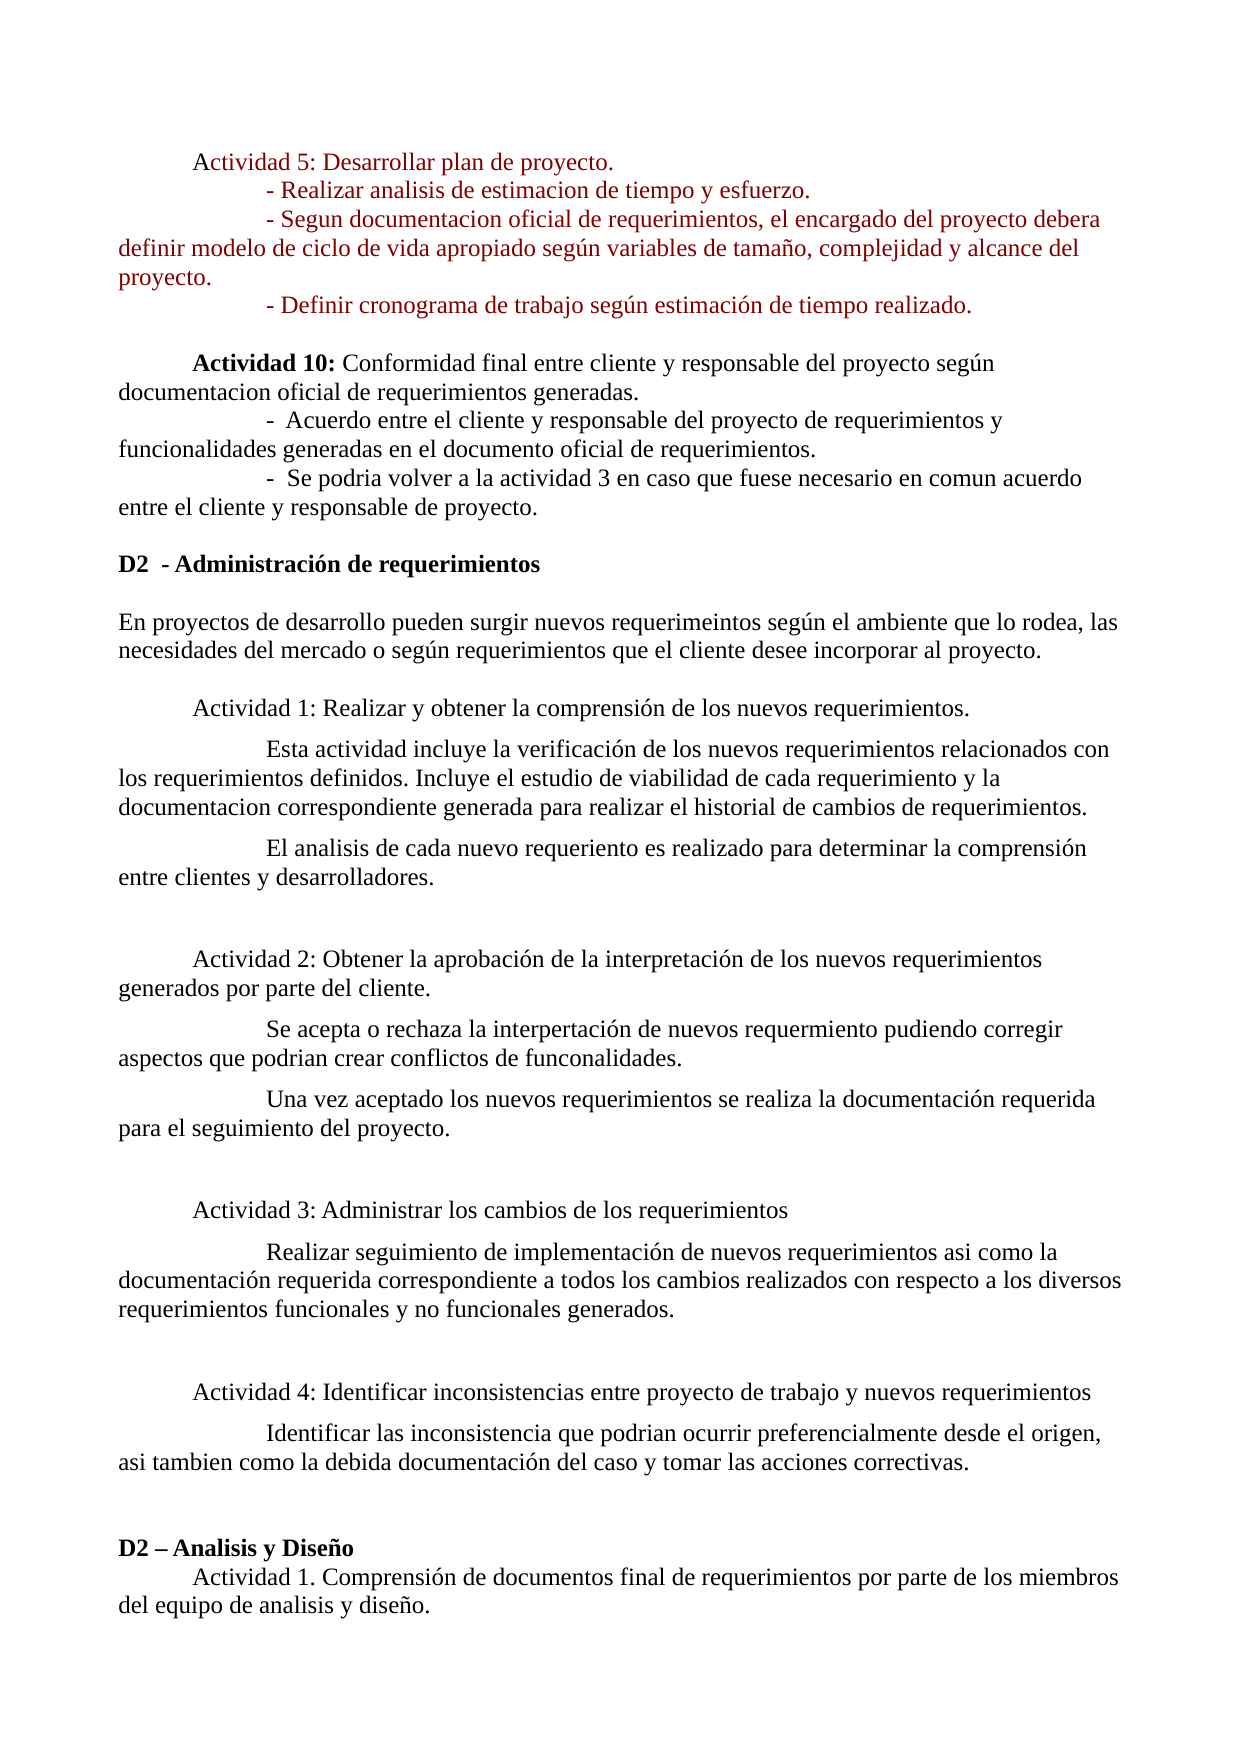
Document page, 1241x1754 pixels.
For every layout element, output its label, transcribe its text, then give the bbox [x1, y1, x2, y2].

text Actividad 5: Desarrollar plan de proyecto. [118, 147, 1122, 176]
text Una vez aceptado los nuevos requerimientos se realiza la documentación requerida para el seguimiento del proyecto. [118, 1084, 1122, 1142]
text Actividad 10: Conformidad final entre cliente y responsable del proyecto según documentacion oficial de requerimientos generadas. [118, 348, 1122, 406]
text En proyectos de desarrollo pueden surgir nuevos requerimeintos según el ambiente que lo rodea, las necesidades del mercado o según requerimientos que el cliente desee incorporar al proyecto. [118, 607, 1122, 664]
text Se acepta o rechaza la interpertación de nuevos requermiento pudiendo corregir aspectos que podrian crear conflictos de funconalidades. [118, 1014, 1122, 1072]
text D2 - Administración de requerimientos [118, 549, 1122, 578]
text Identificar las inconsistencia que podrian ocurrir preferencialmente desde el origen, asi tambien como la debida documentación del caso y tomar las acciones correctivas. [118, 1418, 1122, 1476]
text Actividad 1. Comprensión de documentos final de requerimientos por parte de los miembros del equipo de analisis y diseño. [118, 1562, 1122, 1619]
text Actividad 1: Realizar y obtener la comprensión de los nuevos requerimientos. [118, 693, 1122, 722]
text Esta actividad incluye la verificación de los nuevos requerimientos relacionados con los requerimientos definidos. Incluye el estudio de viabilidad de cada requerimiento y la documentacion correspondiente generada para realizar el historial de cambios de requerimientos. [118, 734, 1122, 821]
text Actividad 4: Identificar inconsistencias entre proyecto de trabajo y nuevos requerimientos [118, 1377, 1122, 1406]
text D2 – Analisis y Diseño [118, 1533, 1122, 1562]
text Actividad 2: Obtener la aprobación de la interpretación de los nuevos requerimientos generados por parte del cliente. [118, 944, 1122, 1002]
text - Segun documentacion oficial de requerimientos, el encargado del proyecto debera definir modelo de ciclo de vida apropiado según variables de tamaño, complejidad y alcance del proyecto. [118, 204, 1122, 291]
text - Acuerdo entre el cliente y responsable del proyecto de requerimientos y funcionalidades generadas en el documento oficial de requerimientos. [118, 406, 1122, 463]
text Realizar seguimiento de implementación de nuevos requerimientos asi como la documentación requerida correspondiente a todos los cambios realizados con respecto a los diversos requerimientos funcionales y no funcionales generados. [118, 1237, 1122, 1323]
text Actividad 3: Administrar los cambios de los requerimientos [118, 1196, 1122, 1224]
text El analisis de cada nuevo requeriento es realizado para determinar la comprensión entre clientes y desarrolladores. [118, 833, 1122, 891]
text - Definir cronograma de trabajo según estimación de tiempo realizado. [118, 291, 1122, 319]
text - Realizar analisis de estimacion de tiempo y esfuerzo. [118, 176, 1122, 204]
text - Se podria volver a la actividad 3 en caso que fuese necesario en comun acuerdo entre el cliente y responsable de proyecto. [118, 463, 1122, 521]
